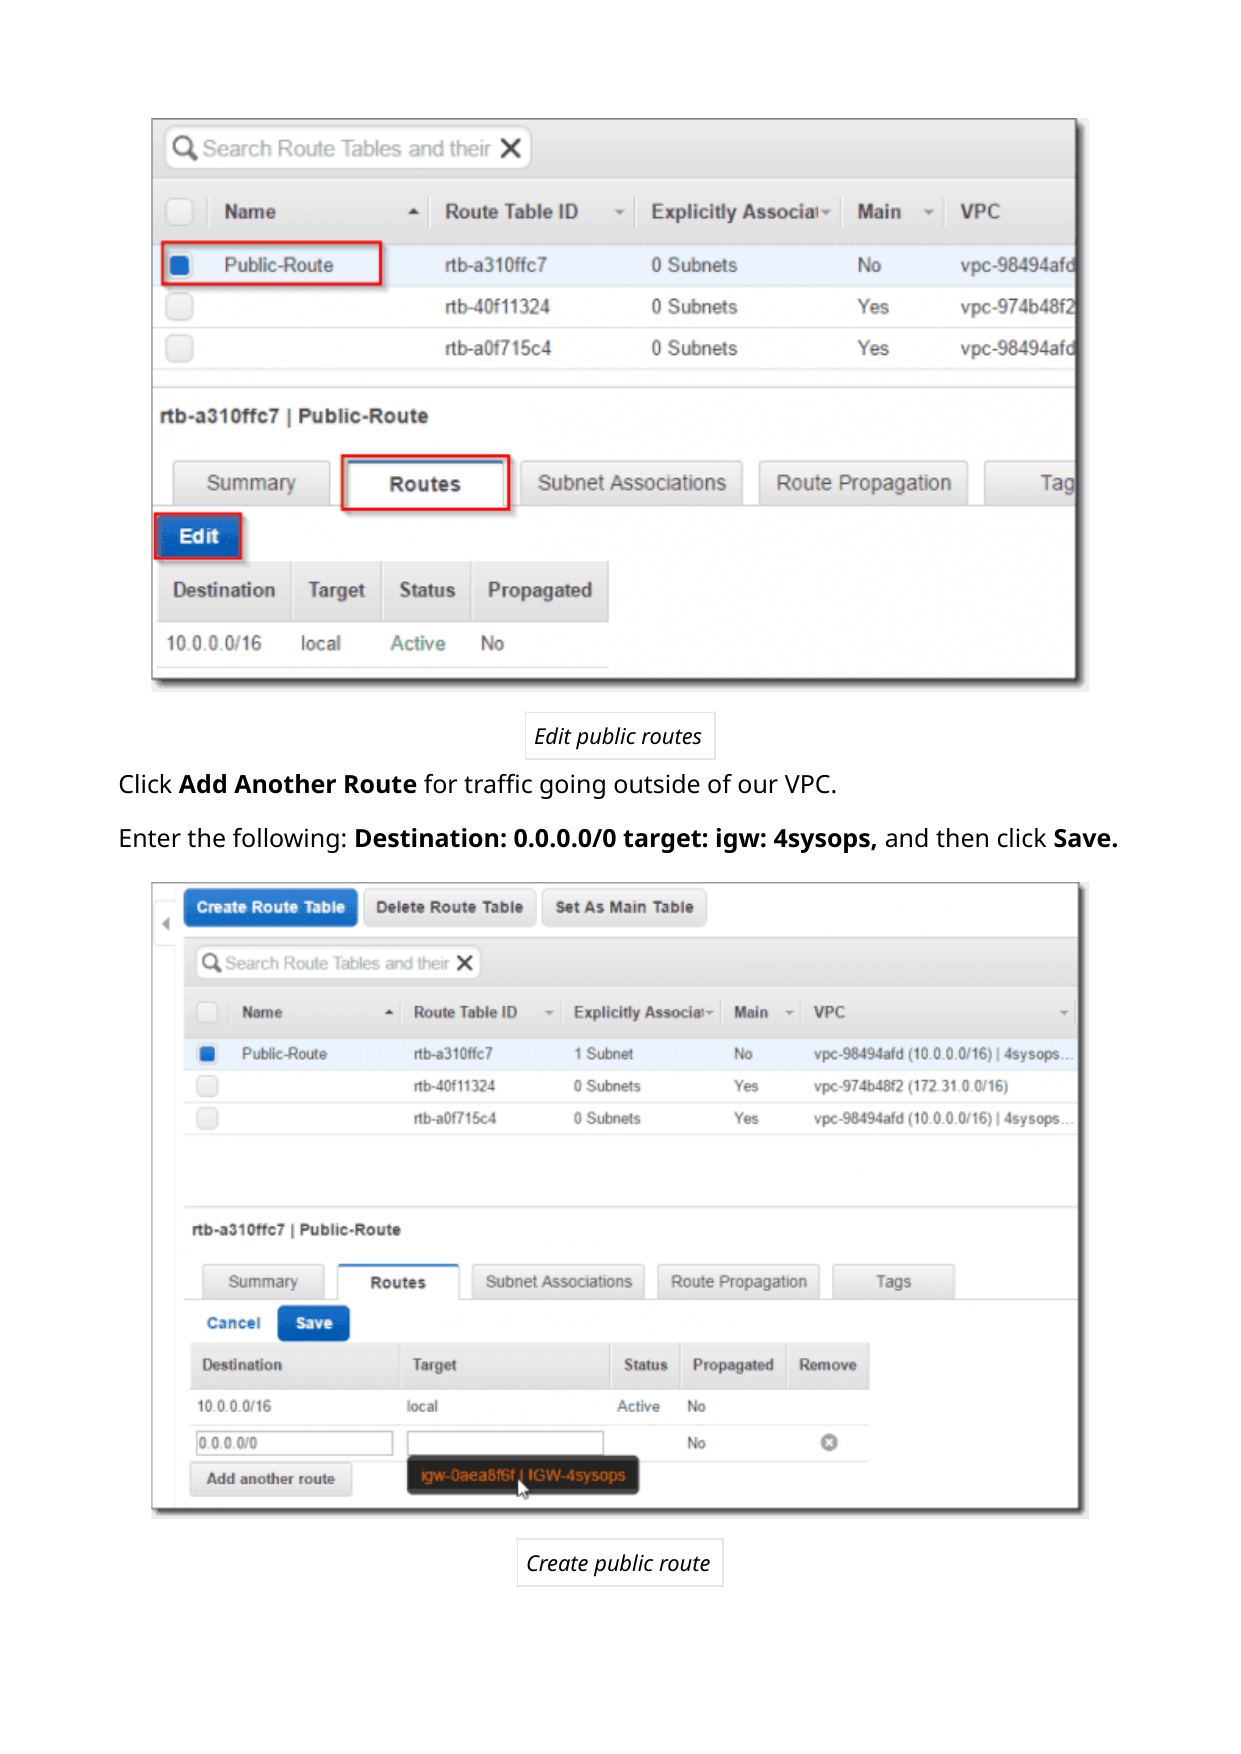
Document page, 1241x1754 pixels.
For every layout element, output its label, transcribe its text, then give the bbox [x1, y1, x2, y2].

text [126, 711, 525, 760]
text Click Add Another Route for traffic going outside of our VPC. [118, 767, 1122, 801]
text [724, 1538, 1114, 1587]
picture [151, 118, 1089, 692]
picture [151, 882, 1089, 1519]
text Enter the following: Destination: 0.0.0.0/0 target: igw: 4sysops, and then click Save. [118, 821, 1122, 855]
text [716, 711, 1114, 760]
text Edit public routes [526, 713, 714, 758]
text Create public route [518, 1540, 722, 1585]
text [126, 1538, 517, 1587]
